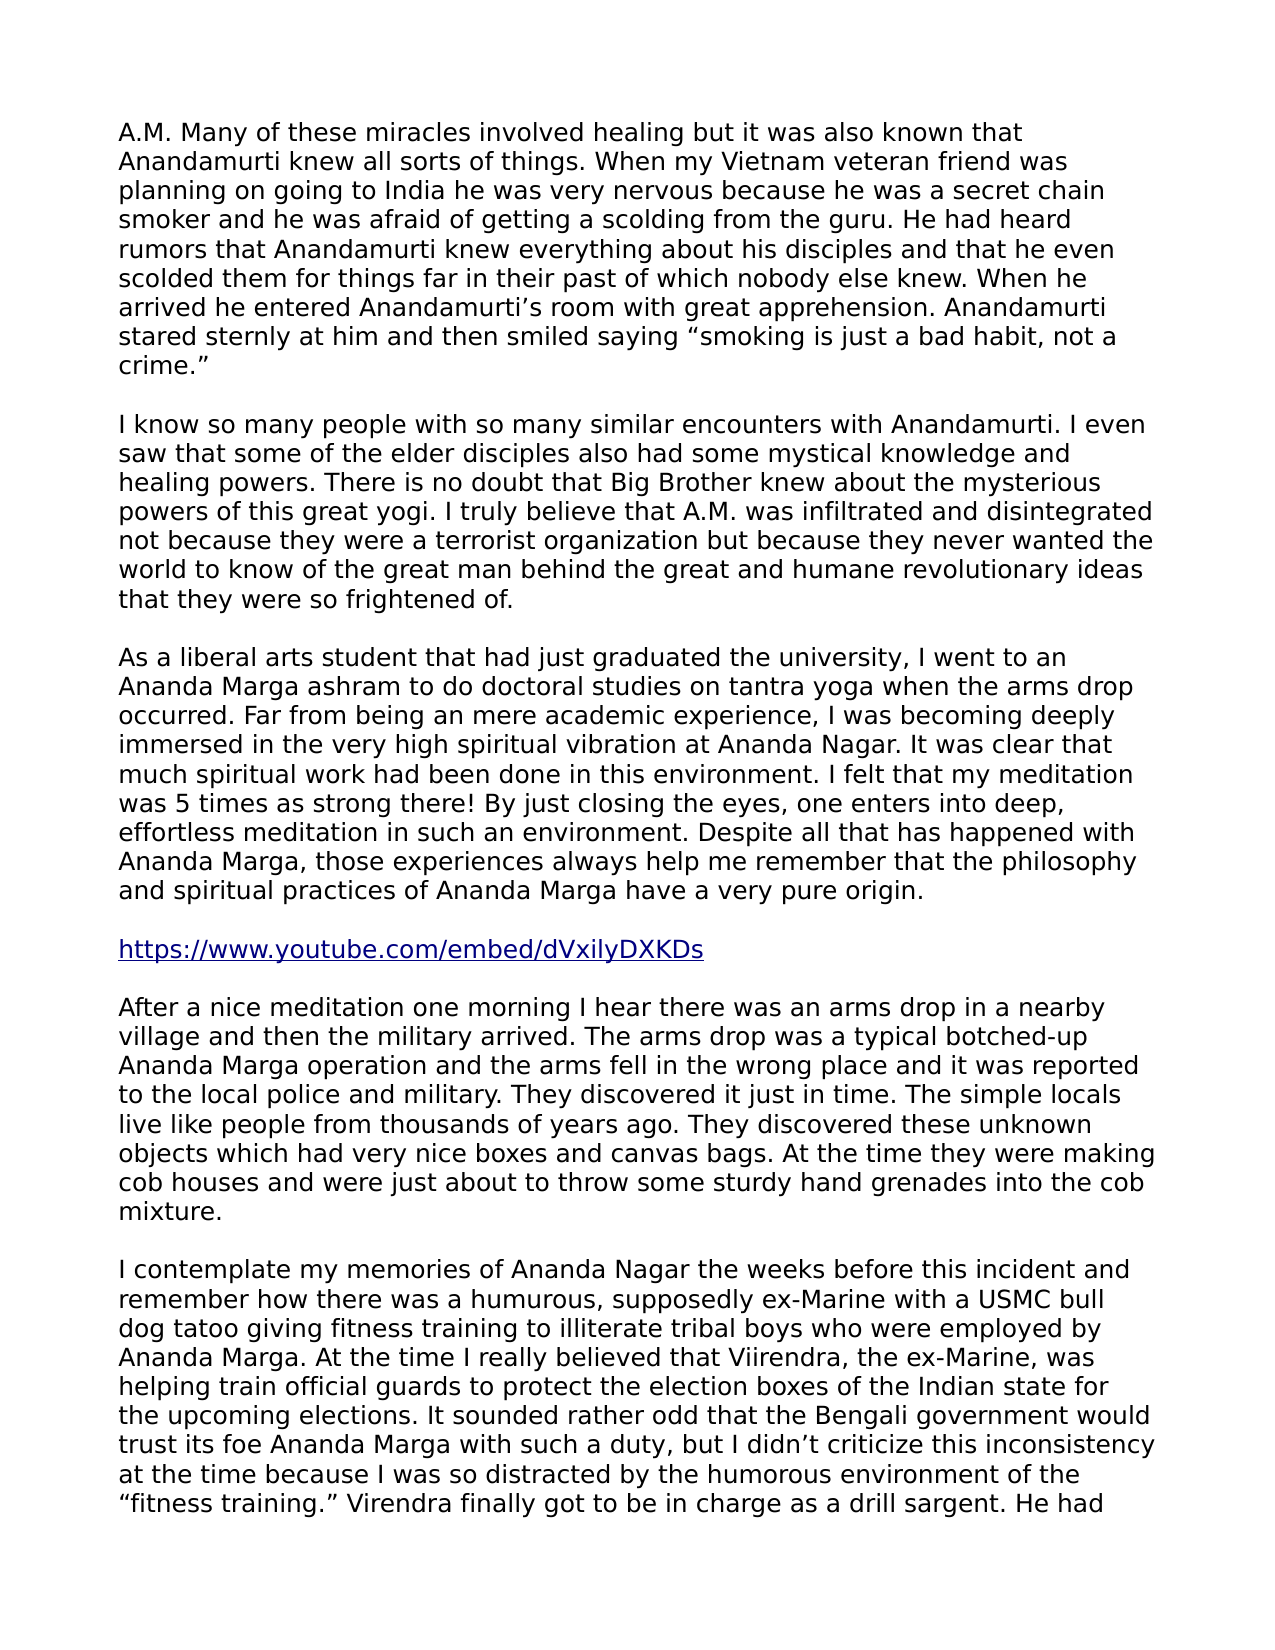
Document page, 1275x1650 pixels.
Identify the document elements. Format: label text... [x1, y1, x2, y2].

text A.M. Many of these miracles involved healing but it was also known that Anandamurti knew all sorts of things. When my Vietnam veteran friend was planning on going to India he was very nervous because he was a secret chain smoker and he was afraid of getting a scolding from the guru. He had heard rumors that Anandamurti knew everything about his disciples and that he even scolded them for things far in their past of which nobody else knew. When he arrived he entered Anandamurti’s room with great apprehension. Anandamurti stared sternly at him and then smiled saying “smoking is just a bad habit, not a crime.” I know so many people with so many similar encounters with Anandamurti. I even saw that some of the elder disciples also had some mystical knowledge and healing powers. There is no doubt that Big Brother knew about the mysterious powers of this great yogi. I truly believe that A.M. was infiltrated and disintegrated not because they were a terrorist organization but because they never wanted the world to know of the great man behind the great and humane revolutionary ideas that they were so frightened of. As a liberal arts student that had just graduated the university, I went to an Ananda Marga ashram to do doctoral studies on tantra yoga when the arms drop occurred. Far from being an mere academic experience, I was becoming deeply immersed in the very high spiritual vibration at Ananda Nagar. It was clear that much spiritual work had been done in this environment. I felt that my meditation was 5 times as strong there! By just closing the eyes, one enters into deep, effortless meditation in such an environment. Despite all that has happened with Ananda Marga, those experiences always help me remember that the philosophy and spiritual practices of Ananda Marga have a very pure origin. https://www.youtube.com/embed/dVxilyDXKDs After a nice meditation one morning I hear there was an arms drop in a nearby village and then the military arrived. The arms drop was a typical botched-up Ananda Marga operation and the arms fell in the wrong place and it was reported to the local police and military. They discovered it just in time. The simple locals live like people from thousands of years ago. They discovered these unknown objects which had very nice boxes and canvas bags. At the time they were making cob houses and were just about to throw some sturdy hand grenades into the cob mixture. I contemplate my memories of Ananda Nagar the weeks before this incident and remember how there was a humurous, supposedly ex-Marine with a USMC bull dog tatoo giving fitness training to illiterate tribal boys who were employed by Ananda Marga. At the time I really believed that Viirendra, the ex-Marine, was helping train official guards to protect the election boxes of the Indian state for the upcoming elections. It sounded rather odd that the Bengali government would trust its foe Ananda Marga with such a duty, but I didn’t criticize this inconsistency at the time because I was so distracted by the humorous environment of the “fitness training.” Virendra finally got to be in charge as a drill sargent. He had [118, 118, 1157, 1518]
